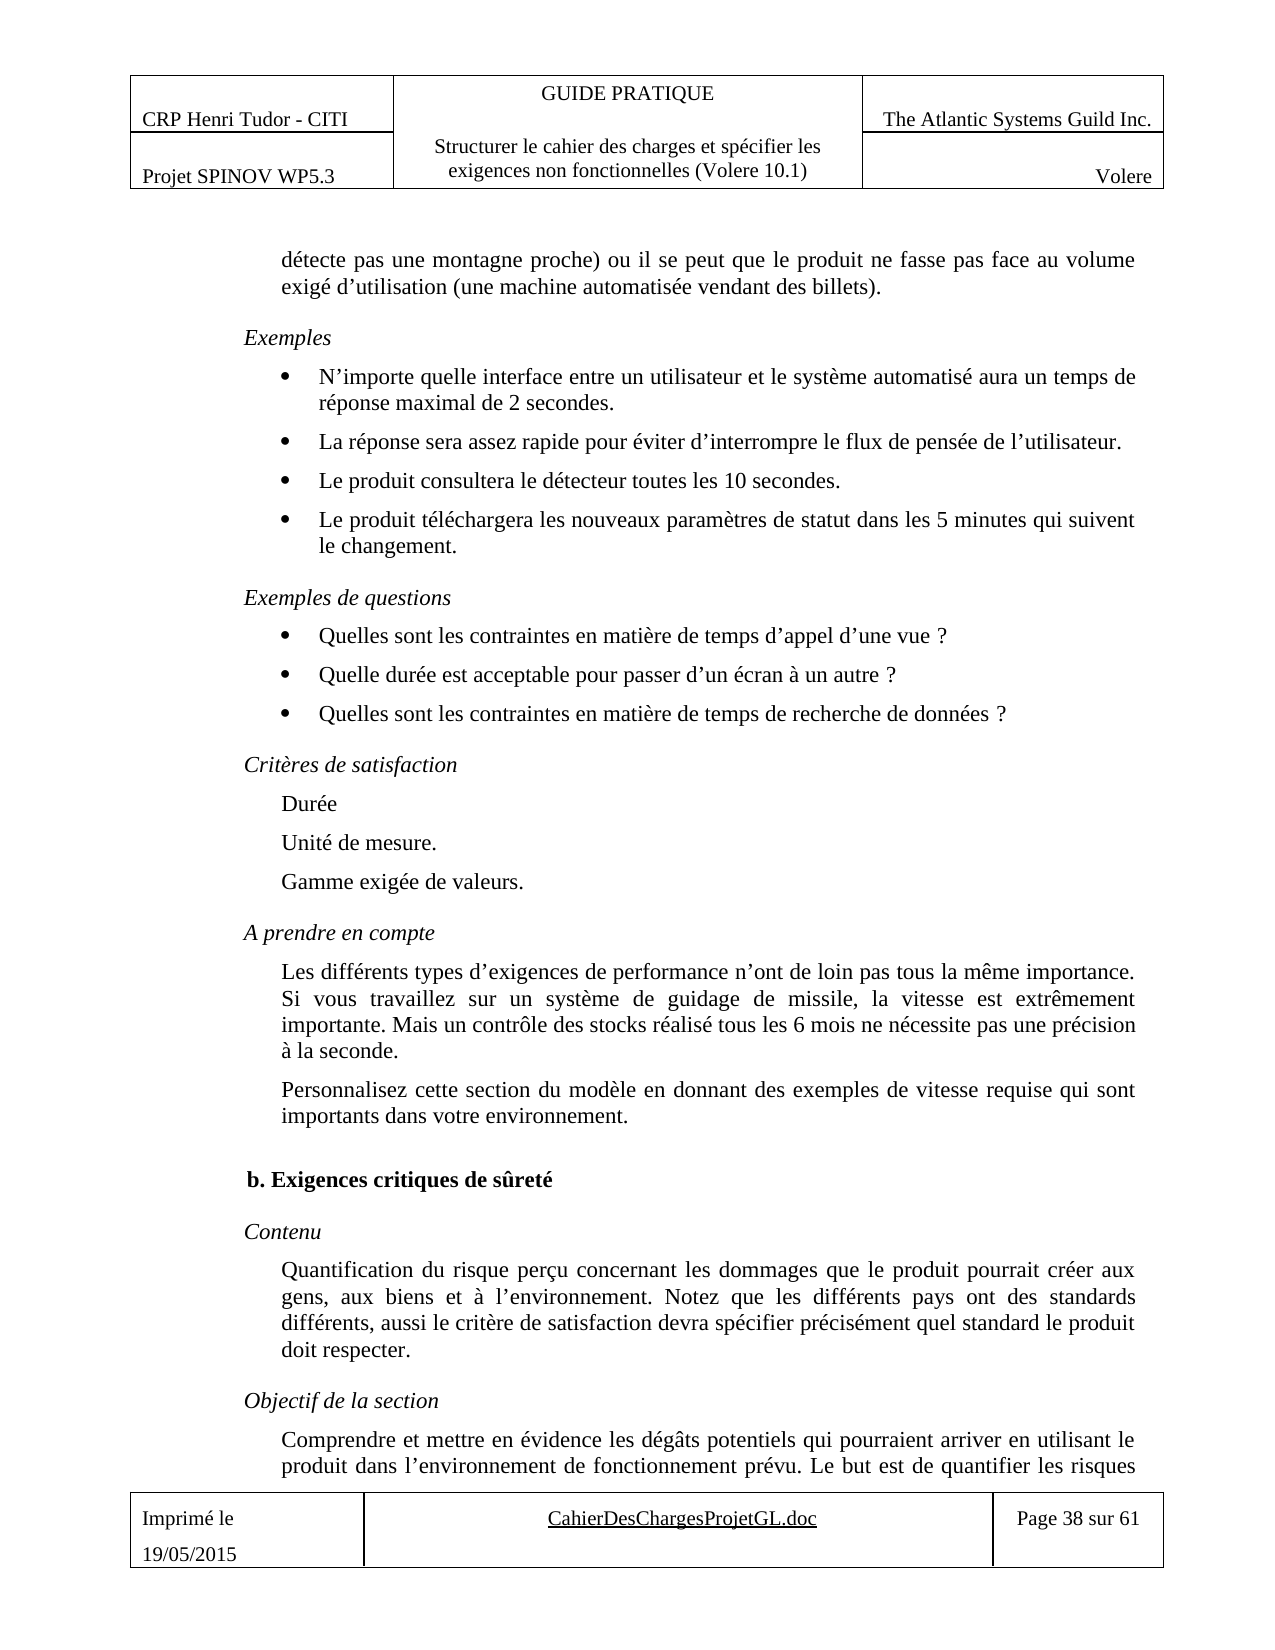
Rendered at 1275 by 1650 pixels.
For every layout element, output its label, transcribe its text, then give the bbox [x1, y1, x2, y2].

subtitle Contenu [244, 1218, 1137, 1244]
subtitle Exemples de questions [244, 583, 1137, 610]
text Quantification du risque perçu concernant les dommages que le produit pourrait créer aux gens, aux biens et à l’environnement. Notez que les différents pays ont des standards différents, aussi le critère de satisfaction devra spécifier précisément quel standard le produit doit respecter. [281, 1257, 1137, 1362]
list La réponse sera assez rapide pour éviter d’interrompre le flux de pensée de l’utilisateur. [281, 428, 1137, 454]
list Le produit téléchargera les nouveaux paramètres de statut dans les 5 minutes qui suivent le changement. [281, 506, 1137, 558]
list Quelle durée est acceptable pour passer d’un écran à un autre ? [281, 661, 1137, 688]
list Le produit consultera le détecteur toutes les 10 secondes. [281, 467, 1137, 493]
subtitle A prendre en compte [244, 919, 1137, 946]
text Les différents types d’exigences de performance n’ont de loin pas tous la même importance. Si vous travaillez sur un système de guidage de missile, la vitesse est extrêmement importante. Mais un contrôle des stocks réalisé tous les 6 mois ne nécessite pas une précision à la seconde. [281, 958, 1137, 1064]
text Comprendre et mettre en évidence les dégâts potentiels qui pourraient arriver en utilisant le produit dans l’environnement de fonctionnement prévu. Le but est de quantifier les risques [281, 1426, 1137, 1478]
list Quelles sont les contraintes en matière de temps de recherche de données ? [281, 700, 1137, 726]
text Gamme exigée de valeurs. [281, 868, 1137, 894]
text Unité de mesure. [281, 829, 1137, 856]
text Personnalisez cette section du modèle en donnant des exemples de vitesse requise qui sont importants dans votre environnement. [281, 1076, 1137, 1129]
subtitle Objectif de la section [244, 1387, 1137, 1413]
list Quelles sont les contraintes en matière de temps d’appel d’une vue ? [281, 622, 1137, 649]
subtitle Exemples [244, 324, 1137, 350]
text détecte pas une montagne proche) ou il se peut que le produit ne fasse pas face au volume exigé d’utilisation (une machine automatisée vendant des billets). [281, 246, 1137, 299]
subtitle Critères de satisfaction [244, 751, 1137, 778]
subtitle b. Exigences critiques de sûreté [247, 1166, 1137, 1193]
list N’importe quelle interface entre un utilisateur et le système automatisé aura un temps de réponse maximal de 2 secondes. [281, 363, 1137, 416]
text Durée [281, 790, 1137, 817]
